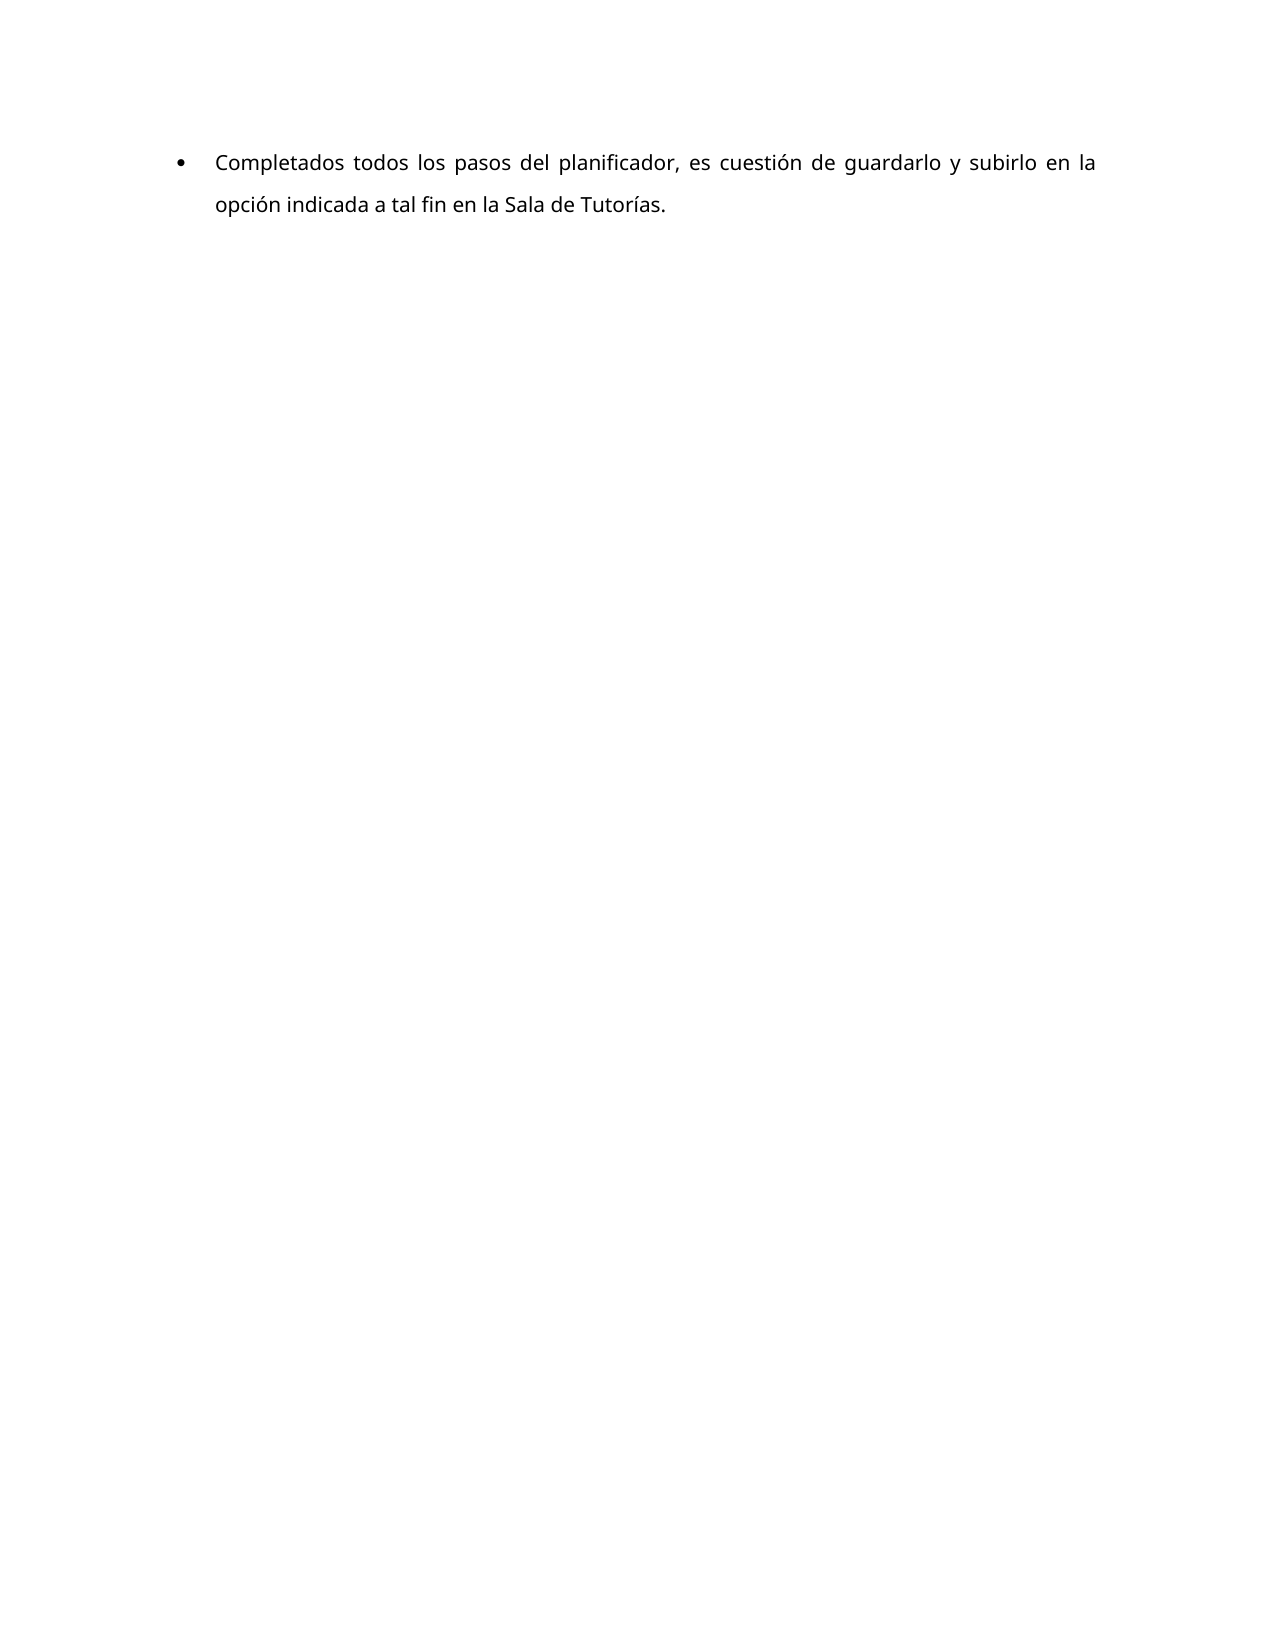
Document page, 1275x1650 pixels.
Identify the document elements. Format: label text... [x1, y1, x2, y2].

list Completados todos los pasos del planificador, es cuestión de guardarlo y subirlo en la opción indicada a tal fin en la Sala de Tutorías. [177, 148, 1098, 219]
